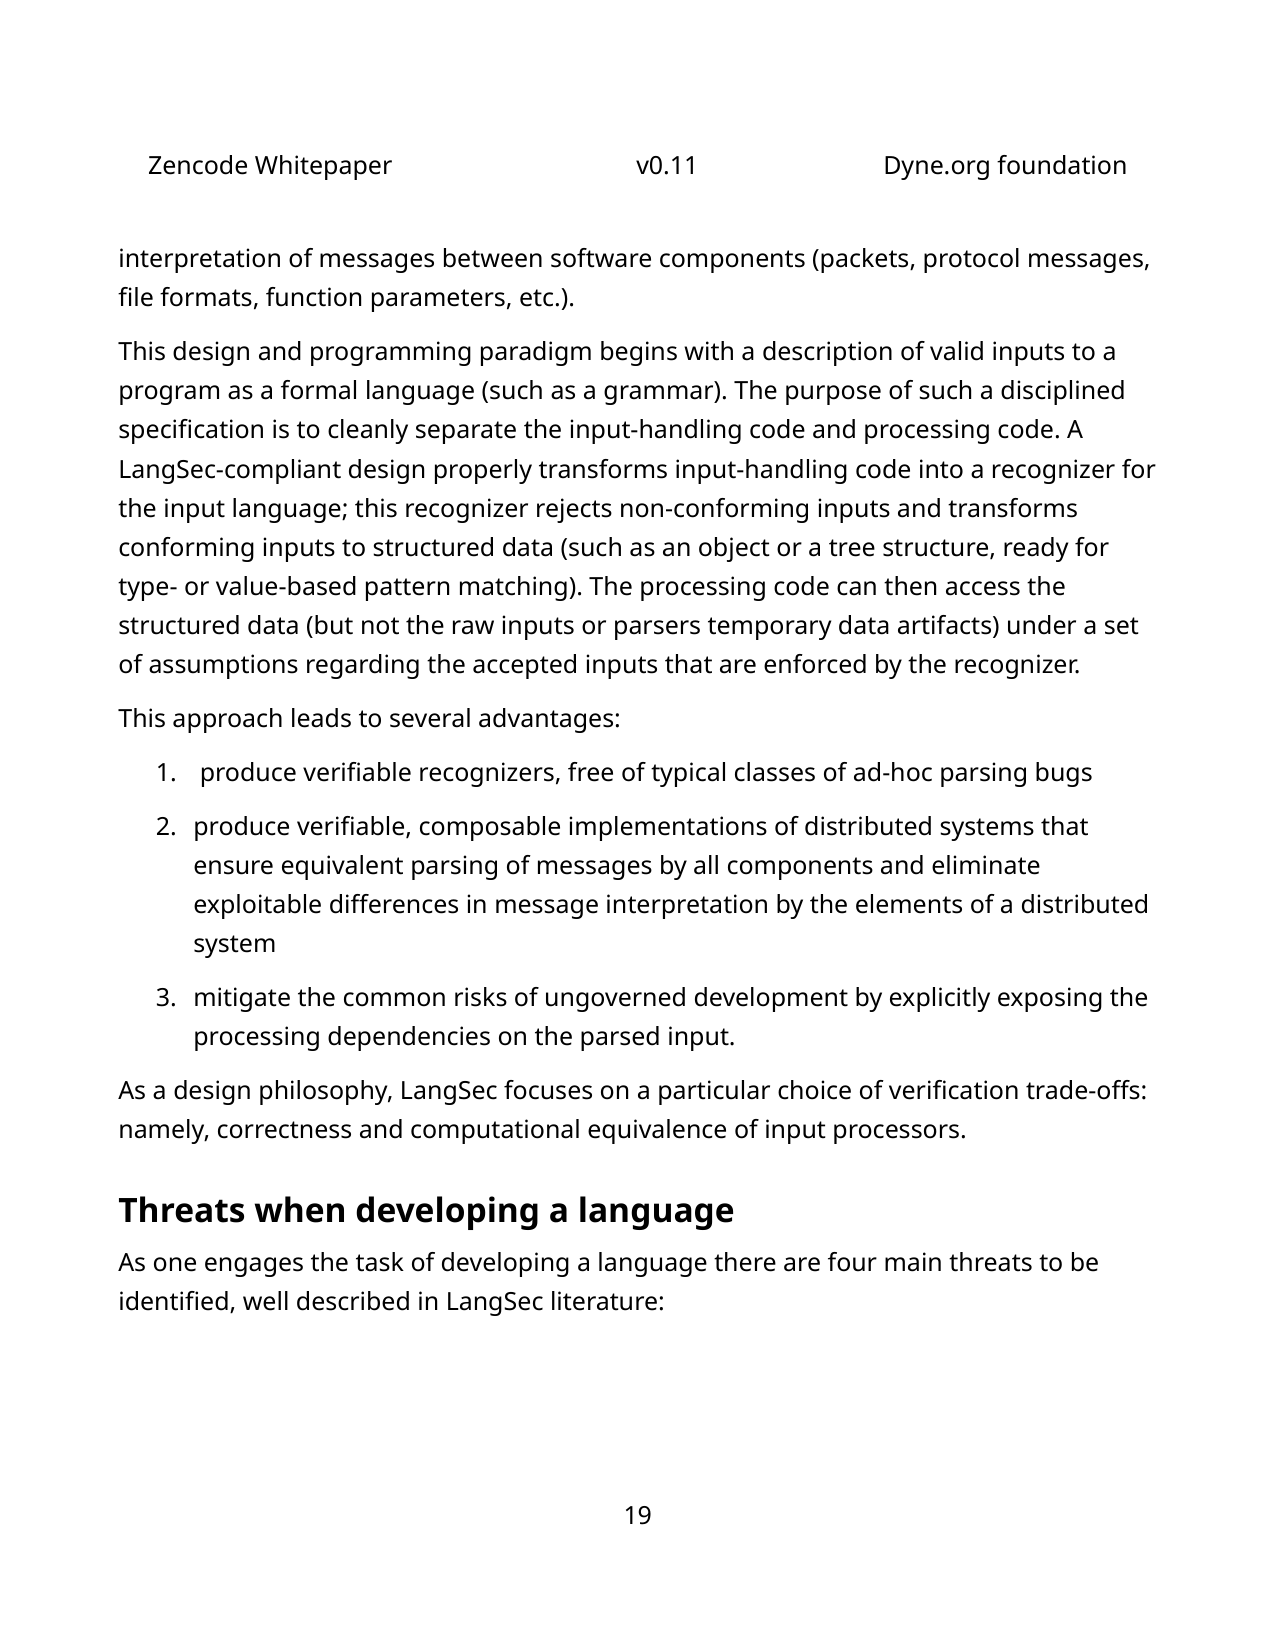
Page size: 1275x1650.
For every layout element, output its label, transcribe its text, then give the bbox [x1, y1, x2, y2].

subtitle Threats when developing a language [118, 1186, 1157, 1232]
list produce verifiable, composable implementations of distributed systems that ensure equivalent parsing of messages by all components and eliminate exploitable differences in message interpretation by the elements of a distributed system [156, 808, 1157, 960]
list mitigate the common risks of ungoverned development by explicitly exposing the processing dependencies on the parsed input. [156, 979, 1157, 1053]
text This design and programming paradigm begins with a description of valid inputs to a program as a formal language (such as a grammar). The purpose of such a disciplined specification is to cleanly separate the input-handling code and processing code. A LangSec-compliant design properly transforms input-handling code into a recognizer for the input language; this recognizer rejects non-conforming inputs and transforms conforming inputs to structured data (such as an object or a tree structure, ready for type- or value-based pattern matching). The processing code can then access the structured data (but not the raw inputs or parsers temporary data artifacts) under a set of assumptions regarding the accepted inputs that are enforced by the recognizer. [118, 334, 1157, 681]
text As a design philosophy, LangSec focuses on a particular choice of verification trade-offs: namely, correctness and computational equivalence of input processors. [118, 1072, 1157, 1146]
list produce verifiable recognizers, free of typical classes of ad-hoc parsing bugs [156, 754, 1157, 789]
text This approach leads to several advantages: [118, 701, 1157, 735]
text interpretation of messages between software components (packets, protocol messages, file formats, function parameters, etc.). [118, 241, 1157, 314]
text As one engages the task of developing a language there are four main threats to be identified, well described in LangSec literature: [118, 1244, 1157, 1318]
